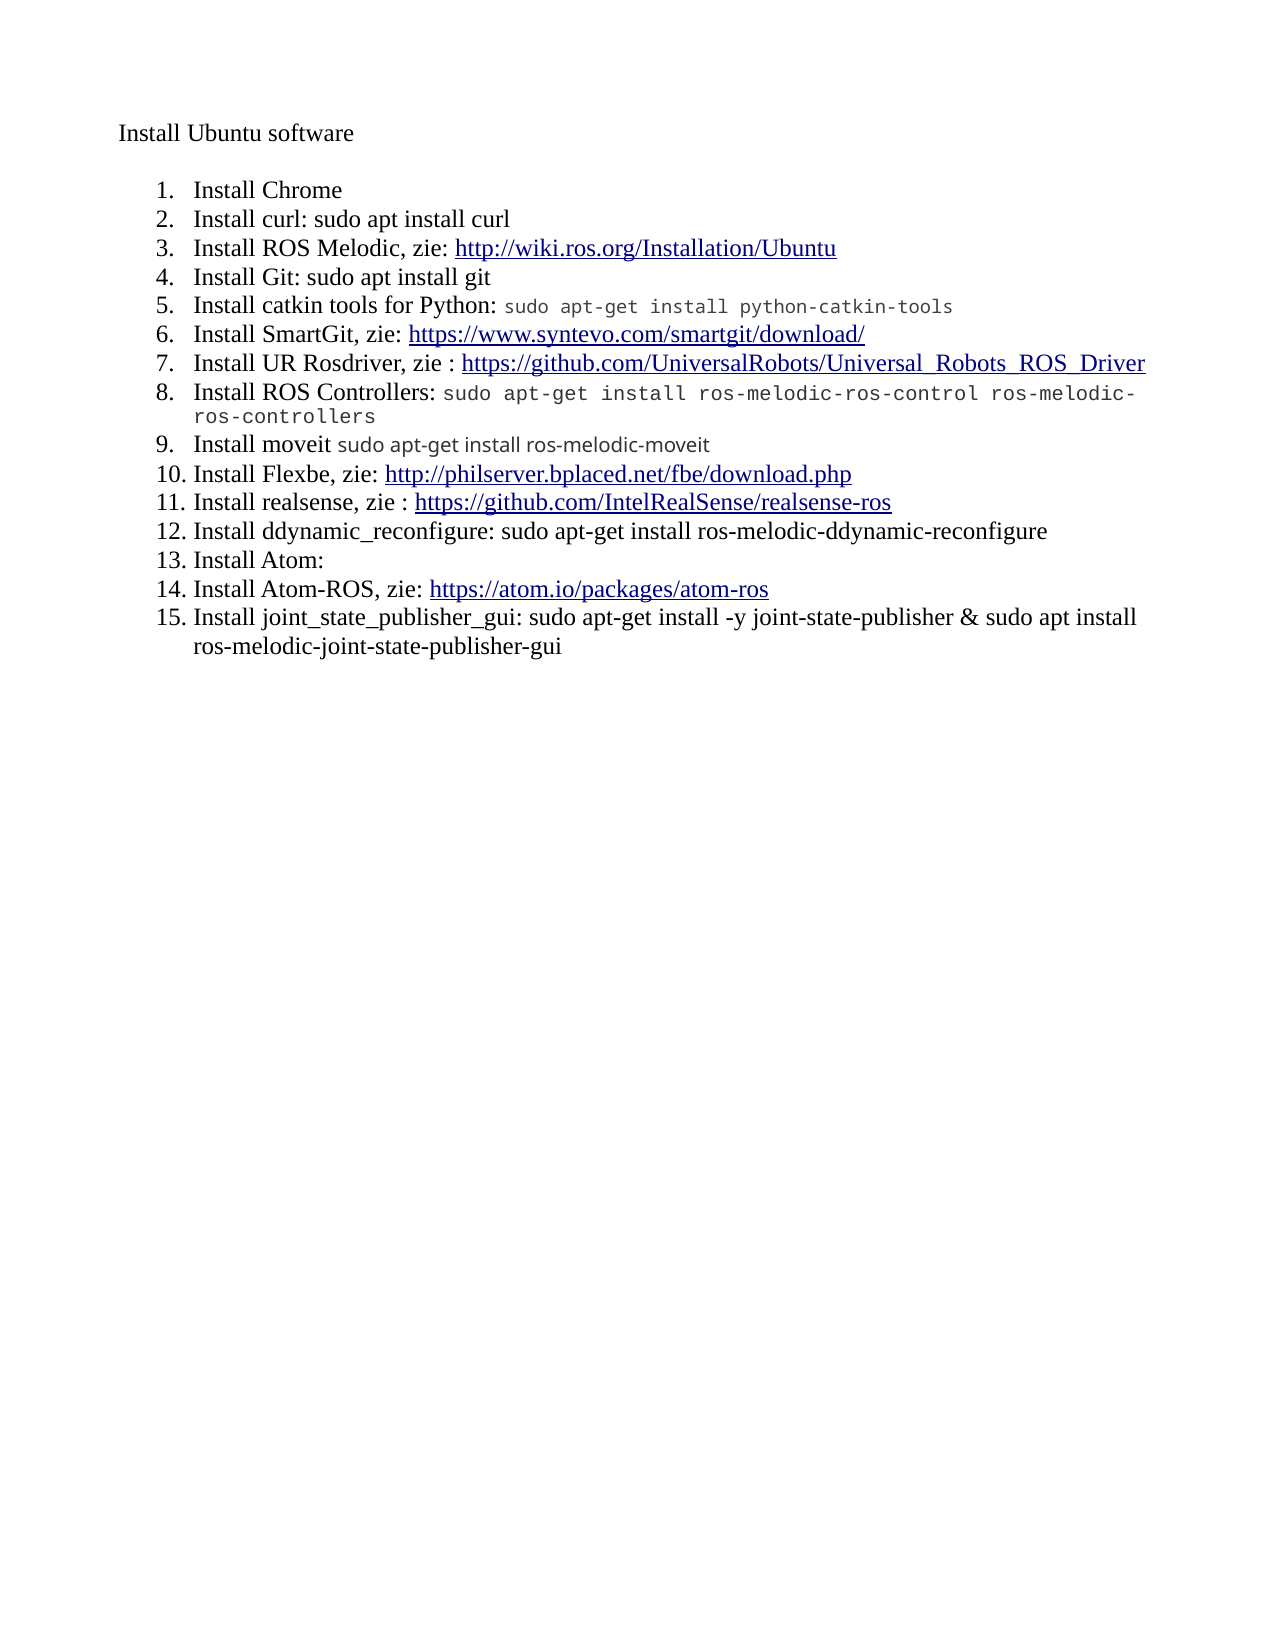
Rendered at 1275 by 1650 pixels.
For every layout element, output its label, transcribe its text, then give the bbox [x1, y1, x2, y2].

list Install ROS Melodic, zie: http://wiki.ros.org/Installation/Ubuntu [156, 233, 1157, 262]
list Install moveit sudo apt-get install ros-melodic-moveit [156, 429, 1157, 459]
list Install ROS Controllers: sudo apt-get install ros-melodic-ros-control ros-melodic-ros-controllers [156, 377, 1157, 429]
list Install Chrome [156, 176, 1157, 204]
list Install UR Rosdriver, zie : https://github.com/UniversalRobots/Universal_Robots_ROS_Driver [156, 348, 1157, 377]
list Install curl: sudo apt install curl [156, 204, 1157, 233]
list Install ddynamic_reconfigure: sudo apt-get install ros-melodic-ddynamic-reconfigure [156, 516, 1157, 545]
list Install SmartGit, zie: https://www.syntevo.com/smartgit/download/ [156, 319, 1157, 348]
list Install catkin tools for Python: sudo apt-get install python-catkin-tools [156, 291, 1157, 319]
list Install Flexbe, zie: http://philserver.bplaced.net/fbe/download.php [156, 459, 1157, 487]
text Install Ubuntu software [118, 118, 1157, 147]
list Install realsense, zie : https://github.com/IntelRealSense/realsense-ros [156, 487, 1157, 516]
list Install joint_state_publisher_gui: sudo apt-get install -y joint-state-publisher & sudo apt install ros-melodic-joint-state-publisher-gui [156, 602, 1157, 660]
list Install Git: sudo apt install git [156, 262, 1157, 291]
list Install Atom: [156, 545, 1157, 574]
list Install Atom-ROS, zie: https://atom.io/packages/atom-ros [156, 574, 1157, 602]
